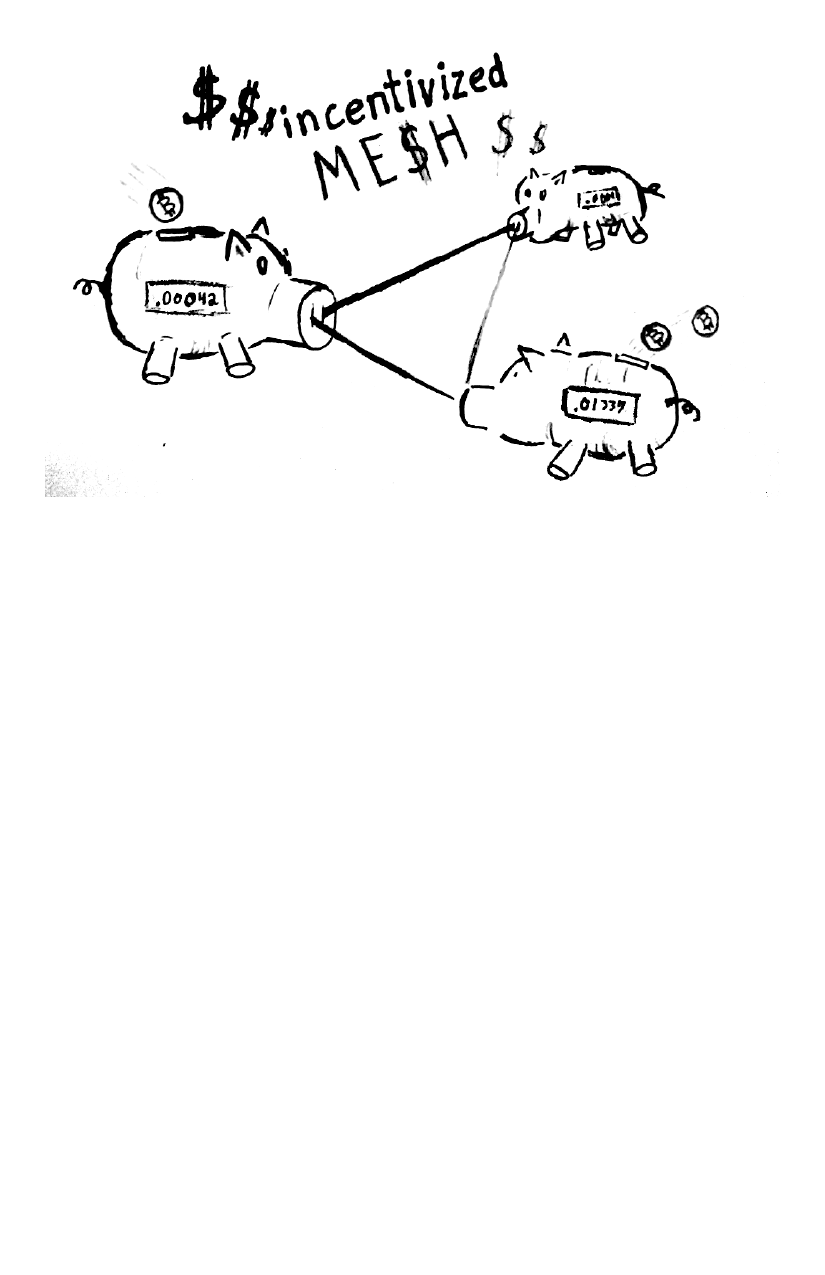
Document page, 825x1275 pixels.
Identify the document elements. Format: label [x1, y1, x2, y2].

picture [45, 45, 781, 497]
